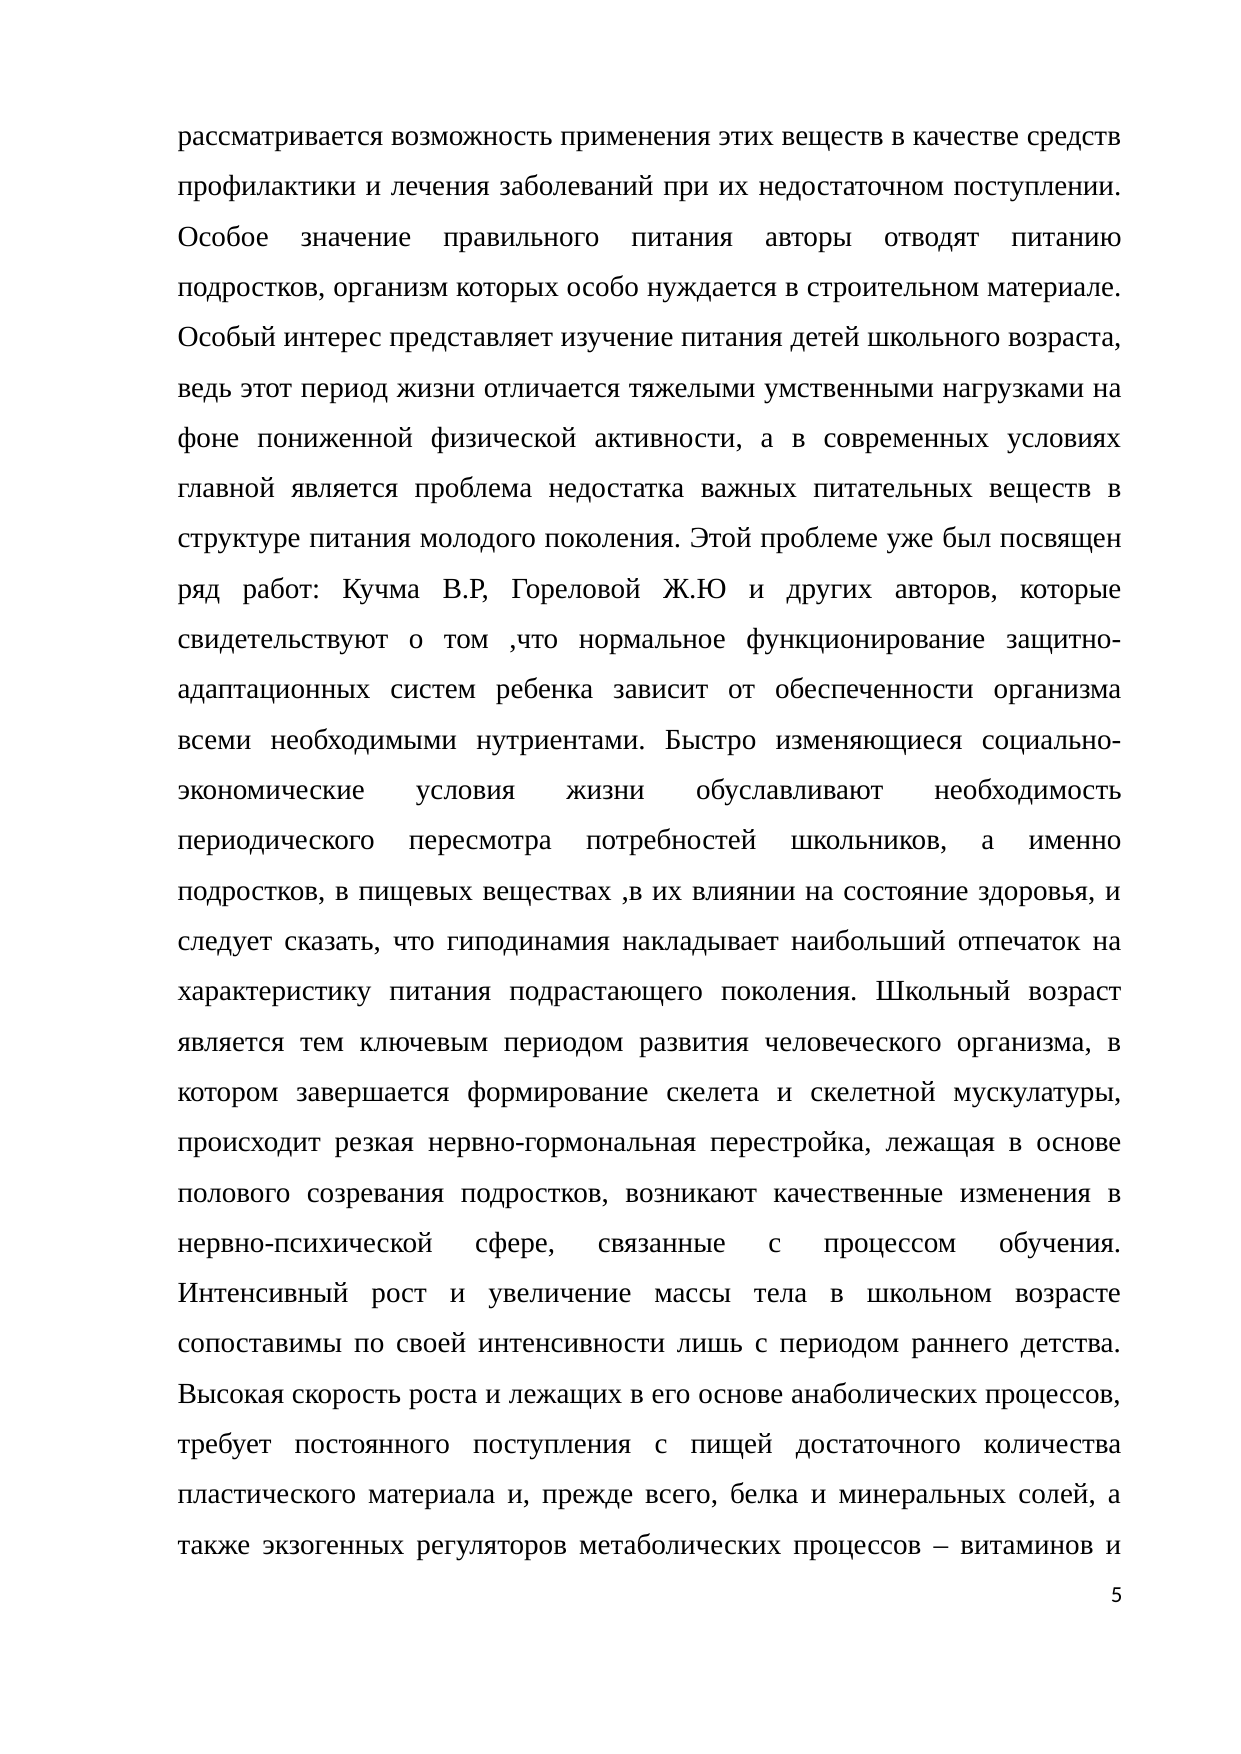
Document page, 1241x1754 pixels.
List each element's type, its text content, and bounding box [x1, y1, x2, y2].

text рассматривается возможность применения этих веществ в качестве средств профилактики и лечения заболеваний при их недостаточном поступлении. Особое значение правильного питания авторы отводят питанию подростков, организм которых особо нуждается в строительном материале. Особый интерес представляет изучение питания детей школьного возраста, ведь этот период жизни отличается тяжелыми умственными нагрузками на фоне пониженной физической активности, а в современных условиях главной является проблема недостатка важных питательных веществ в структуре питания молодого поколения. Этой проблеме уже был посвящен ряд работ: Кучма В.Р, Гореловой Ж.Ю и других авторов, которые свидетельствуют о том ,что нормальное функционирование защитно-адаптационных систем ребенка зависит от обеспеченности организма всеми необходимыми нутриентами. Быстро изменяющиеся социально-экономические условия жизни обуславливают необходимость периодического пересмотра потребностей школьников, а именно подростков, в пищевых веществах ,в их влиянии на состояние здоровья, и следует сказать, что гиподинамия накладывает наибольший отпечаток на характеристику питания подрастающего поколения. Школьный возраст является тем ключевым периодом развития человеческого организма, в котором завершается формирование скелета и скелетной мускулатуры, происходит резкая нервно-гормональная перестройка, лежащая в основе полового созревания подростков, возникают качественные изменения в нервно-психической сфере, связанные с процессом обучения. Интенсивный рост и увеличение массы тела в школьном возрасте сопоставимы по своей интенсивности лишь с периодом раннего детства. Высокая скорость роста и лежащих в его основе анаболических процессов, требует постоянного поступления с пищей достаточного количества пластического материала и, прежде всего, белка и минеральных солей, а также экзогенных регуляторов метаболических процессов – витаминов и [177, 118, 1122, 1560]
